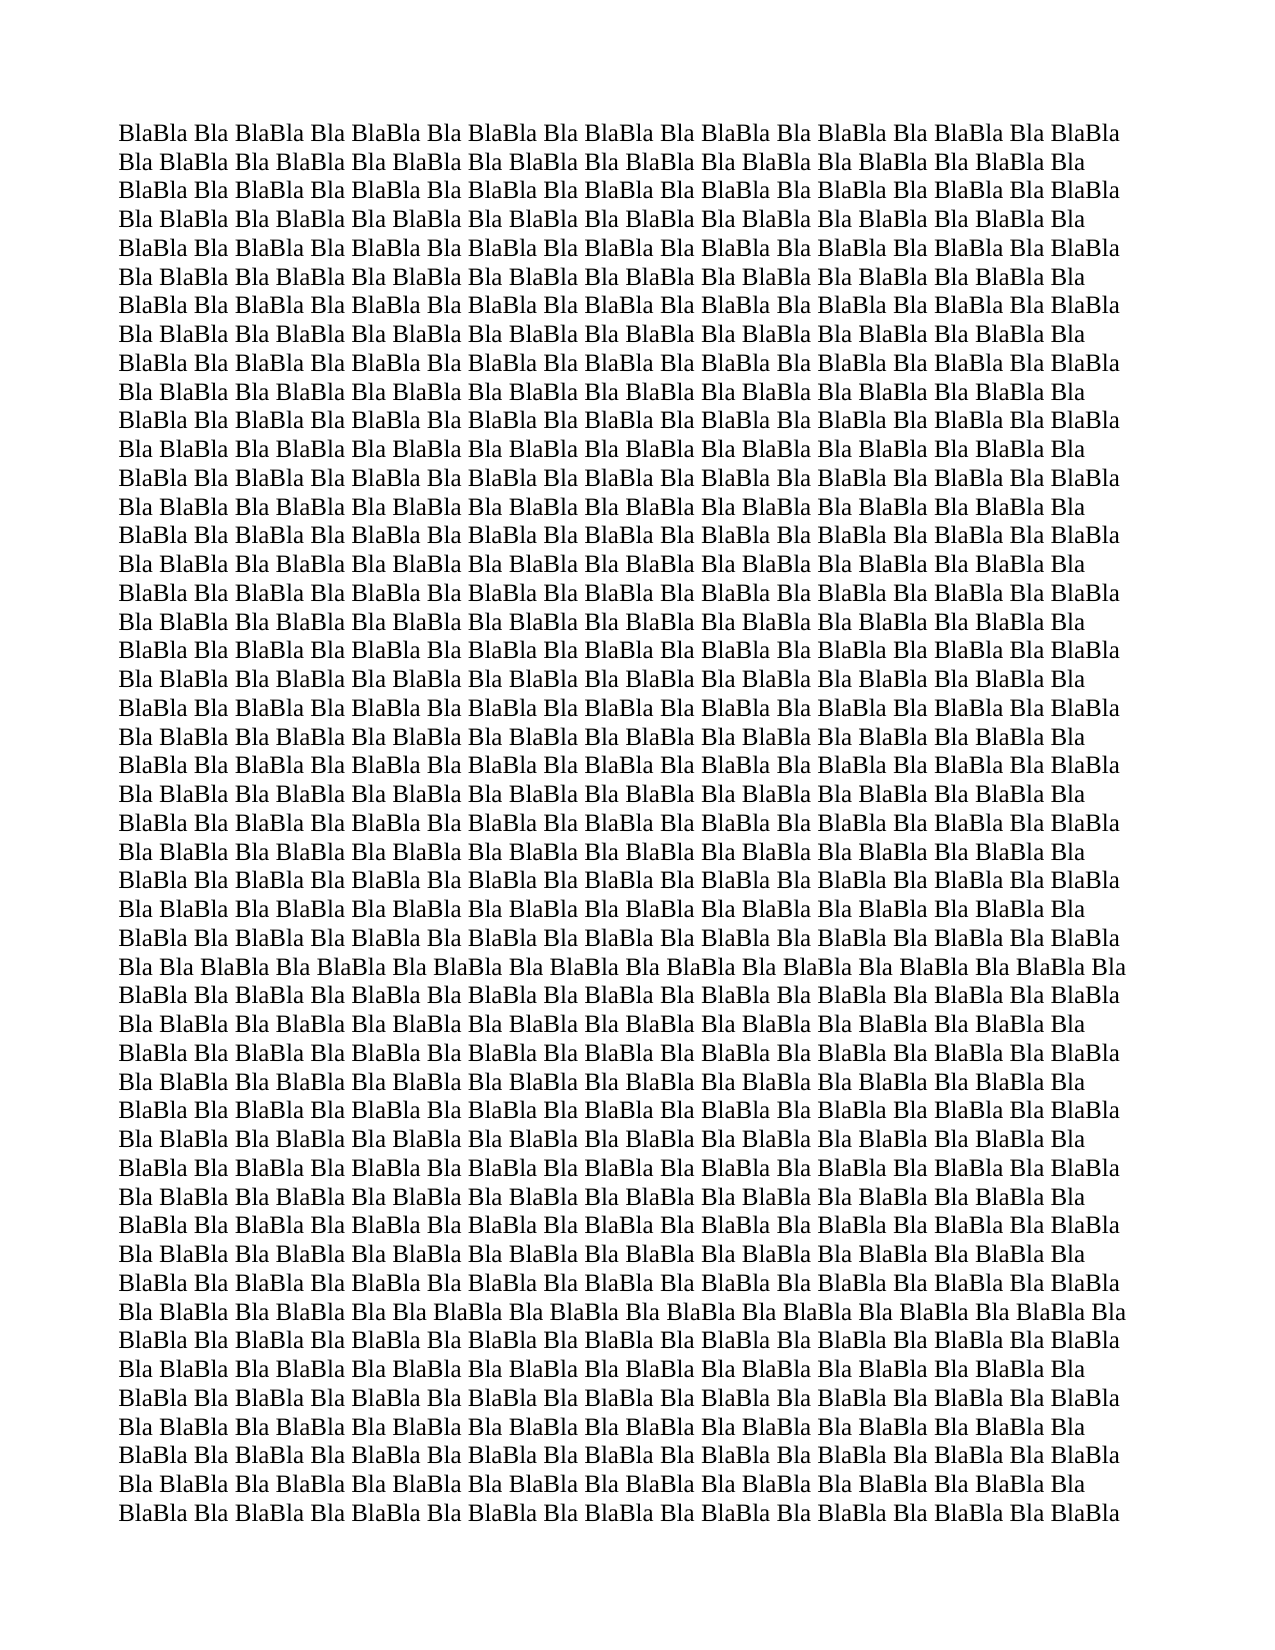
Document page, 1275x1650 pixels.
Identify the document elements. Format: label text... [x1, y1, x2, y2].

text BlaBla Bla BlaBla Bla BlaBla Bla BlaBla Bla BlaBla Bla BlaBla Bla BlaBla Bla BlaBla Bla BlaBla Bla BlaBla Bla BlaBla Bla BlaBla Bla BlaBla Bla BlaBla Bla BlaBla Bla BlaBla Bla BlaBla Bla BlaBla Bla BlaBla Bla BlaBla Bla BlaBla Bla BlaBla Bla BlaBla Bla BlaBla Bla BlaBla Bla BlaBla Bla BlaBla Bla BlaBla Bla BlaBla Bla BlaBla Bla BlaBla Bla BlaBla Bla BlaBla Bla BlaBla Bla BlaBla Bla BlaBla Bla BlaBla Bla BlaBla Bla BlaBla Bla BlaBla Bla BlaBla Bla BlaBla Bla BlaBla Bla BlaBla Bla BlaBla Bla BlaBla Bla BlaBla Bla BlaBla Bla BlaBla Bla BlaBla Bla BlaBla Bla BlaBla Bla BlaBla Bla BlaBla Bla BlaBla Bla BlaBla Bla BlaBla Bla BlaBla Bla BlaBla Bla BlaBla Bla BlaBla Bla BlaBla Bla BlaBla Bla BlaBla Bla BlaBla Bla BlaBla Bla BlaBla Bla BlaBla Bla BlaBla Bla BlaBla Bla BlaBla Bla BlaBla Bla BlaBla Bla BlaBla Bla BlaBla Bla BlaBla Bla BlaBla Bla BlaBla Bla BlaBla Bla BlaBla Bla BlaBla Bla BlaBla Bla BlaBla Bla BlaBla Bla BlaBla Bla BlaBla Bla BlaBla Bla BlaBla Bla BlaBla Bla BlaBla Bla BlaBla Bla BlaBla Bla BlaBla Bla BlaBla Bla BlaBla Bla BlaBla Bla BlaBla Bla BlaBla Bla BlaBla Bla BlaBla Bla BlaBla Bla BlaBla Bla BlaBla Bla BlaBla Bla BlaBla Bla BlaBla Bla BlaBla Bla BlaBla Bla BlaBla Bla BlaBla Bla BlaBla Bla BlaBla Bla BlaBla Bla BlaBla Bla BlaBla Bla BlaBla Bla BlaBla Bla BlaBla Bla BlaBla Bla BlaBla Bla BlaBla Bla BlaBla Bla BlaBla Bla BlaBla Bla BlaBla Bla BlaBla Bla BlaBla Bla BlaBla Bla BlaBla Bla BlaBla Bla BlaBla Bla BlaBla Bla BlaBla Bla BlaBla Bla BlaBla Bla BlaBla Bla BlaBla Bla BlaBla Bla BlaBla Bla BlaBla Bla BlaBla Bla BlaBla Bla BlaBla Bla BlaBla Bla BlaBla Bla BlaBla Bla BlaBla Bla BlaBla Bla BlaBla Bla BlaBla Bla BlaBla Bla BlaBla Bla BlaBla Bla BlaBla Bla BlaBla Bla BlaBla Bla BlaBla Bla BlaBla Bla BlaBla Bla BlaBla Bla BlaBla Bla BlaBla Bla BlaBla Bla BlaBla Bla BlaBla Bla BlaBla Bla BlaBla Bla BlaBla Bla BlaBla Bla BlaBla Bla BlaBla Bla BlaBla Bla BlaBla Bla BlaBla Bla BlaBla Bla BlaBla Bla BlaBla Bla BlaBla Bla BlaBla Bla BlaBla Bla BlaBla Bla BlaBla Bla BlaBla Bla BlaBla Bla BlaBla Bla BlaBla Bla BlaBla Bla BlaBla Bla BlaBla Bla BlaBla Bla BlaBla Bla BlaBla Bla BlaBla Bla BlaBla Bla BlaBla Bla BlaBla Bla BlaBla Bla BlaBla Bla BlaBla Bla BlaBla Bla BlaBla Bla BlaBla Bla BlaBla Bla BlaBla Bla BlaBla Bla BlaBla Bla BlaBla Bla BlaBla Bla BlaBla Bla BlaBla Bla BlaBla Bla BlaBla Bla BlaBla Bla BlaBla Bla BlaBla Bla BlaBla Bla BlaBla Bla BlaBla Bla BlaBla Bla BlaBla Bla BlaBla Bla BlaBla Bla BlaBla Bla BlaBla Bla BlaBla Bla BlaBla Bla BlaBla Bla BlaBla Bla BlaBla Bla BlaBla Bla BlaBla Bla BlaBla Bla BlaBla Bla BlaBla Bla BlaBla Bla BlaBla Bla BlaBla Bla BlaBla Bla BlaBla Bla BlaBla Bla BlaBla Bla BlaBla Bla BlaBla Bla BlaBla Bla BlaBla Bla BlaBla Bla BlaBla Bla Bla BlaBla Bla BlaBla Bla BlaBla Bla BlaBla Bla BlaBla Bla BlaBla Bla BlaBla Bla BlaBla Bla BlaBla Bla BlaBla Bla BlaBla Bla BlaBla Bla BlaBla Bla BlaBla Bla BlaBla Bla BlaBla Bla BlaBla Bla BlaBla Bla BlaBla Bla BlaBla Bla BlaBla Bla BlaBla Bla BlaBla Bla BlaBla Bla BlaBla Bla BlaBla Bla BlaBla Bla BlaBla Bla BlaBla Bla BlaBla Bla BlaBla Bla BlaBla Bla BlaBla Bla BlaBla Bla BlaBla Bla BlaBla Bla BlaBla Bla BlaBla Bla BlaBla Bla BlaBla Bla BlaBla Bla BlaBla Bla BlaBla Bla BlaBla Bla BlaBla Bla BlaBla Bla BlaBla Bla BlaBla Bla BlaBla Bla BlaBla Bla BlaBla Bla BlaBla Bla BlaBla Bla BlaBla Bla BlaBla Bla BlaBla Bla BlaBla Bla BlaBla Bla BlaBla Bla BlaBla Bla BlaBla Bla BlaBla Bla BlaBla Bla BlaBla Bla BlaBla Bla BlaBla Bla BlaBla Bla BlaBla Bla BlaBla Bla BlaBla Bla BlaBla Bla BlaBla Bla BlaBla Bla BlaBla Bla BlaBla Bla BlaBla Bla BlaBla Bla BlaBla Bla BlaBla Bla BlaBla Bla BlaBla Bla BlaBla Bla BlaBla Bla BlaBla Bla BlaBla Bla BlaBla Bla BlaBla Bla BlaBla Bla BlaBla Bla BlaBla Bla BlaBla Bla BlaBla Bla BlaBla Bla BlaBla Bla BlaBla Bla BlaBla Bla BlaBla Bla BlaBla Bla BlaBla Bla BlaBla Bla BlaBla Bla BlaBla Bla BlaBla Bla BlaBla Bla Bla BlaBla Bla BlaBla Bla BlaBla Bla BlaBla Bla BlaBla Bla BlaBla Bla BlaBla Bla BlaBla Bla BlaBla Bla BlaBla Bla BlaBla Bla BlaBla Bla BlaBla Bla BlaBla Bla BlaBla Bla BlaBla Bla BlaBla Bla BlaBla Bla BlaBla Bla BlaBla Bla BlaBla Bla BlaBla Bla BlaBla Bla BlaBla Bla BlaBla Bla BlaBla Bla BlaBla Bla BlaBla Bla BlaBla Bla BlaBla Bla BlaBla Bla BlaBla Bla BlaBla Bla BlaBla Bla BlaBla Bla BlaBla Bla BlaBla Bla BlaBla Bla BlaBla Bla BlaBla Bla BlaBla Bla BlaBla Bla BlaBla Bla BlaBla Bla BlaBla Bla BlaBla Bla BlaBla Bla BlaBla Bla BlaBla Bla BlaBla Bla BlaBla Bla BlaBla Bla BlaBla Bla BlaBla Bla BlaBla Bla BlaBla Bla BlaBla Bla BlaBla Bla BlaBla Bla BlaBla Bla BlaBla Bla BlaBla Bla BlaBla Bla BlaBla Bla BlaBla Bla BlaBla [118, 118, 1157, 1527]
